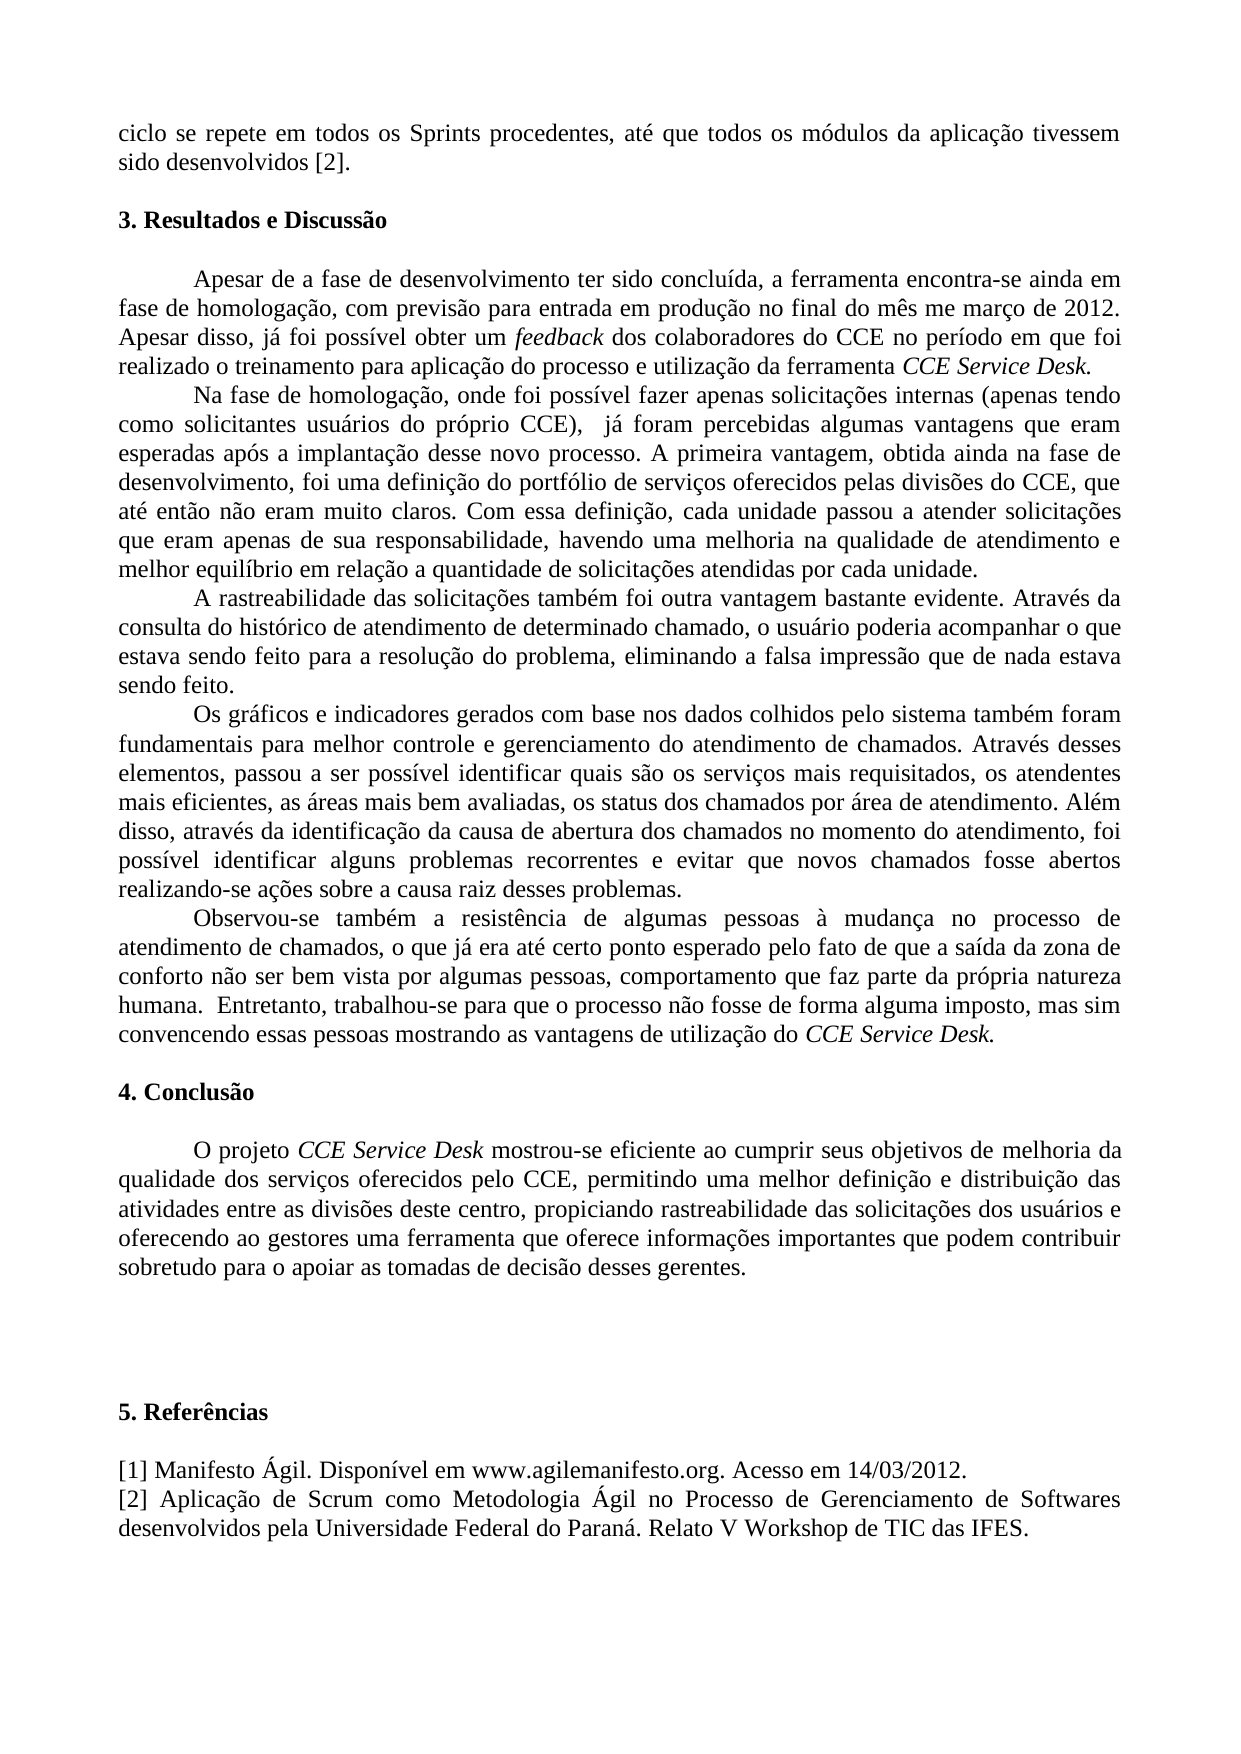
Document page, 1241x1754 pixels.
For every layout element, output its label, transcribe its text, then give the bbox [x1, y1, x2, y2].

text [2] Aplicação de Scrum como Metodologia Ágil no Processo de Gerenciamento de Softwares desenvolvidos pela Universidade Federal do Paraná. Relato V Workshop de TIC das IFES. [118, 1484, 1122, 1542]
text Apesar de a fase de desenvolvimento ter sido concluída, a ferramenta encontra-se ainda em fase de homologação, com previsão para entrada em produção no final do mês me março de 2012. Apesar disso, já foi possível obter um feedback dos colaboradores do CCE no período em que foi realizado o treinamento para aplicação do processo e utilização da ferramenta CCE Service Desk. [118, 263, 1122, 380]
subtitle 3. Resultados e Discussão [118, 205, 1122, 234]
text Na fase de homologação, onde foi possível fazer apenas solicitações internas (apenas tendo como solicitantes usuários do próprio CCE), já foram percebidas algumas vantagens que eram esperadas após a implantação desse novo processo. A primeira vantagem, obtida ainda na fase de desenvolvimento, foi uma definição do portfólio de serviços oferecidos pelas divisões do CCE, que até então não eram muito claros. Com essa definição, cada unidade passou a atender solicitações que eram apenas de sua responsabilidade, havendo uma melhoria na qualidade de atendimento e melhor equilíbrio em relação a quantidade de solicitações atendidas por cada unidade. [118, 380, 1122, 583]
text ciclo se repete em todos os Sprints procedentes, até que todos os módulos da aplicação tivessem sido desenvolvidos [2]. [118, 118, 1122, 176]
text Os gráficos e indicadores gerados com base nos dados colhidos pelo sistema também foram fundamentais para melhor controle e gerenciamento do atendimento de chamados. Através desses elementos, passou a ser possível identificar quais são os serviços mais requisitados, os atendentes mais eficientes, as áreas mais bem avaliadas, os status dos chamados por área de atendimento. Além disso, através da identificação da causa de abertura dos chamados no momento do atendimento, foi possível identificar alguns problemas recorrentes e evitar que novos chamados fosse abertos realizando-se ações sobre a causa raiz desses problemas. [118, 699, 1122, 903]
text A rastreabilidade das solicitações também foi outra vantagem bastante evidente. Através da consulta do histórico de atendimento de determinado chamado, o usuário poderia acompanhar o que estava sendo feito para a resolução do problema, eliminando a falsa impressão que de nada estava sendo feito. [118, 583, 1122, 699]
text O projeto CCE Service Desk mostrou-se eficiente ao cumprir seus objetivos de melhoria da qualidade dos serviços oferecidos pelo CCE, permitindo uma melhor definição e distribuição das atividades entre as divisões deste centro, propiciando rastreabilidade das solicitações dos usuários e oferecendo ao gestores uma ferramenta que oferece informações importantes que podem contribuir sobretudo para o apoiar as tomadas de decisão desses gerentes. [118, 1135, 1122, 1281]
text [1] Manifesto Ágil. Disponível em www.agilemanifesto.org. Acesso em 14/03/2012. [118, 1455, 1122, 1484]
subtitle 5. Referências [118, 1397, 1122, 1426]
text Observou-se também a resistência de algumas pessoas à mudança no processo de atendimento de chamados, o que já era até certo ponto esperado pelo fato de que a saída da zona de conforto não ser bem vista por algumas pessoas, comportamento que faz parte da própria natureza humana. Entretanto, trabalhou-se para que o processo não fosse de forma alguma imposto, mas sim convencendo essas pessoas mostrando as vantagens de utilização do CCE Service Desk. [118, 903, 1122, 1048]
subtitle 4. Conclusão [118, 1077, 1122, 1106]
